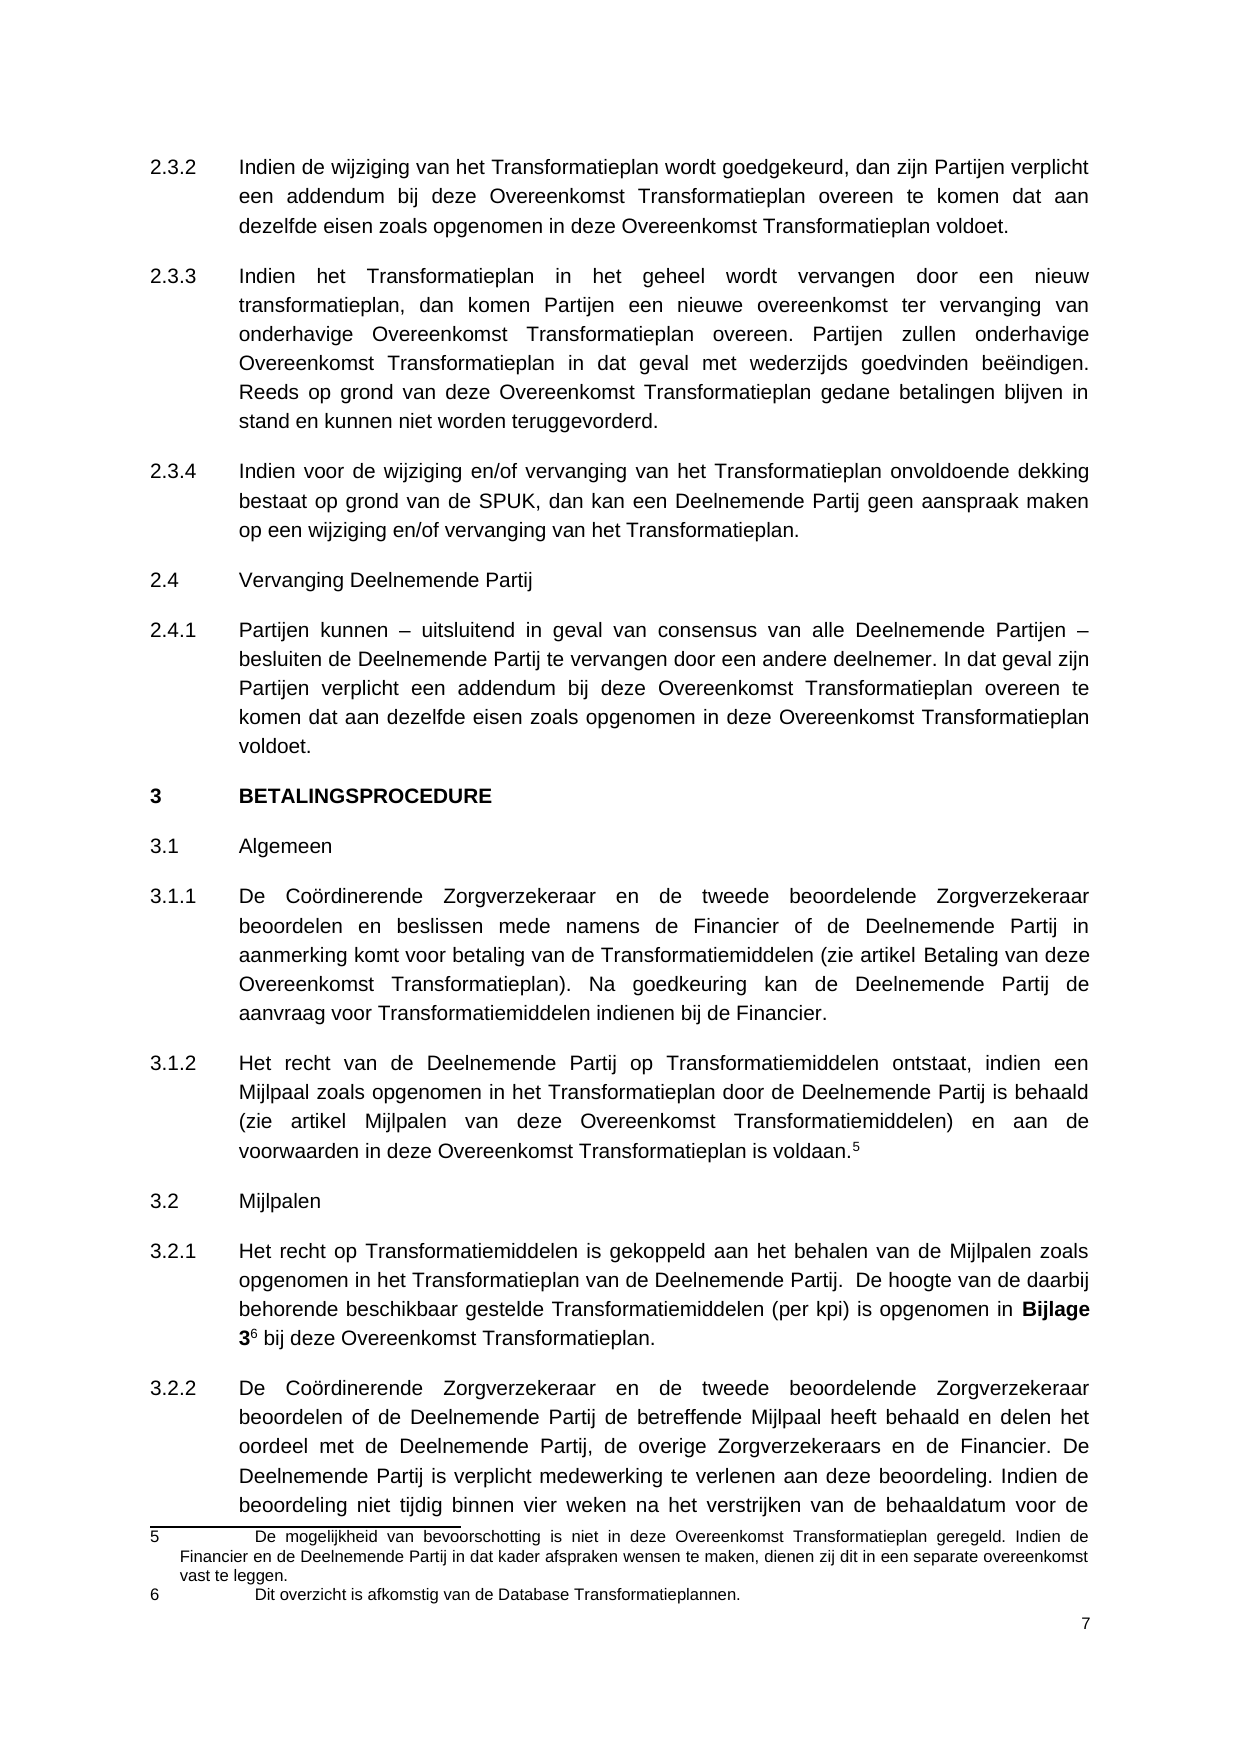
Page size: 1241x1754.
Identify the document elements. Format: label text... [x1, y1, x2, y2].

subtitle Het recht op Transformatiemiddelen is gekoppeld aan het behalen van de Mijlpalen zoals opgenomen in het Transformatieplan van de Deelnemende Partij. De hoogte van de daarbij behorende beschikbaar gestelde Transformatiemiddelen (per kpi) is opgenomen in Bijlage 3 bij deze Overeenkomst Transformatieplan. [150, 1233, 1090, 1350]
subtitle Het recht van de Deelnemende Partij op Transformatiemiddelen ontstaat, indien een Mijlpaal zoals opgenomen in het Transformatieplan door de Deelnemende Partij is behaald (zie artikel 3.2 van deze Overeenkomst Transformatiemiddelen) en aan de voorwaarden in deze Overeenkomst Transformatieplan is voldaan. [150, 1046, 1090, 1162]
subtitle Mijlpalen [150, 1183, 1090, 1212]
subtitle BETALINGSPROCEDURE [150, 779, 1090, 808]
subtitle Partijen kunnen – uitsluitend in geval van consensus van alle Deelnemende Partijen – besluiten de Deelnemende Partij te vervangen door een andere deelnemer. In dat geval zijn Partijen verplicht een addendum bij deze Overeenkomst Transformatieplan overeen te komen dat aan dezelfde eisen zoals opgenomen in deze Overeenkomst Transformatieplan voldoet. [150, 612, 1090, 758]
text De mogelijkheid van bevoorschotting is niet in deze Overeenkomst Transformatieplan geregeld. Indien de Financier en de Deelnemende Partij in dat kader afspraken wensen te maken, dienen zij dit in een separate overeenkomst vast te leggen. [150, 1527, 1090, 1585]
text Dit overzicht is afkomstig van de Database Transformatieplannen. [150, 1585, 1090, 1604]
subtitle Indien voor de wijziging en/of vervanging van het Transformatieplan onvoldoende dekking bestaat op grond van de SPUK, dan kan een Deelnemende Partij geen aanspraak maken op een wijziging en/of vervanging van het Transformatieplan. [150, 454, 1090, 542]
subtitle De Coördinerende Zorgverzekeraar en de tweede beoordelende Zorgverzekeraar beoordelen of de Deelnemende Partij de betreffende Mijlpaal heeft behaald en delen het oordeel met de Deelnemende Partij, de overige Zorgverzekeraars en de Financier. De Deelnemende Partij is verplicht medewerking te verlenen aan deze beoordeling. Indien de beoordeling niet tijdig binnen vier weken na het verstrijken van de behaaldatum voor de Mijlpaal zoals opgenomen in het Transformatieplan wordt uitgevoerd, dan wordt de Mijlpaal geacht te zijn behaald ten aanzien van de betaalverplichting, mits de Deelnemende Partij naar het oordeel van de Coördinerende Zorgverzekeraar volledig heeft voldaan aan de administratie- en transparantieverplichtingen zoals bedoeld in artikel 2.2 van deze Overeenkomst Transformatieplan. [150, 1371, 1090, 1517]
subtitle Indien het Transformatieplan in het geheel wordt vervangen door een nieuw transformatieplan, dan komen Partijen een nieuwe overeenkomst ter vervanging van onderhavige Overeenkomst Transformatieplan overeen. Partijen zullen onderhavige Overeenkomst Transformatieplan in dat geval met wederzijds goedvinden beëindigen. Reeds op grond van deze Overeenkomst Transformatieplan gedane betalingen blijven in stand en kunnen niet worden teruggevorderd. [150, 258, 1090, 433]
subtitle De Coördinerende Zorgverzekeraar en de tweede beoordelende Zorgverzekeraar beoordelen en beslissen mede namens de Financier of de Deelnemende Partij in aanmerking komt voor betaling van de Transformatiemiddelen (zie artikel 3.3 van deze Overeenkomst Transformatieplan). Na goedkeuring kan de Deelnemende Partij de aanvraag voor Transformatiemiddelen indienen bij de Financier. [150, 879, 1090, 1025]
subtitle Vervanging Deelnemende Partij [150, 562, 1090, 592]
subtitle Indien de wijziging van het Transformatieplan wordt goedgekeurd, dan zijn Partijen verplicht een addendum bij deze Overeenkomst Transformatieplan overeen te komen dat aan dezelfde eisen zoals opgenomen in deze Overeenkomst Transformatieplan voldoet. [150, 150, 1090, 237]
subtitle Algemeen [150, 829, 1090, 858]
